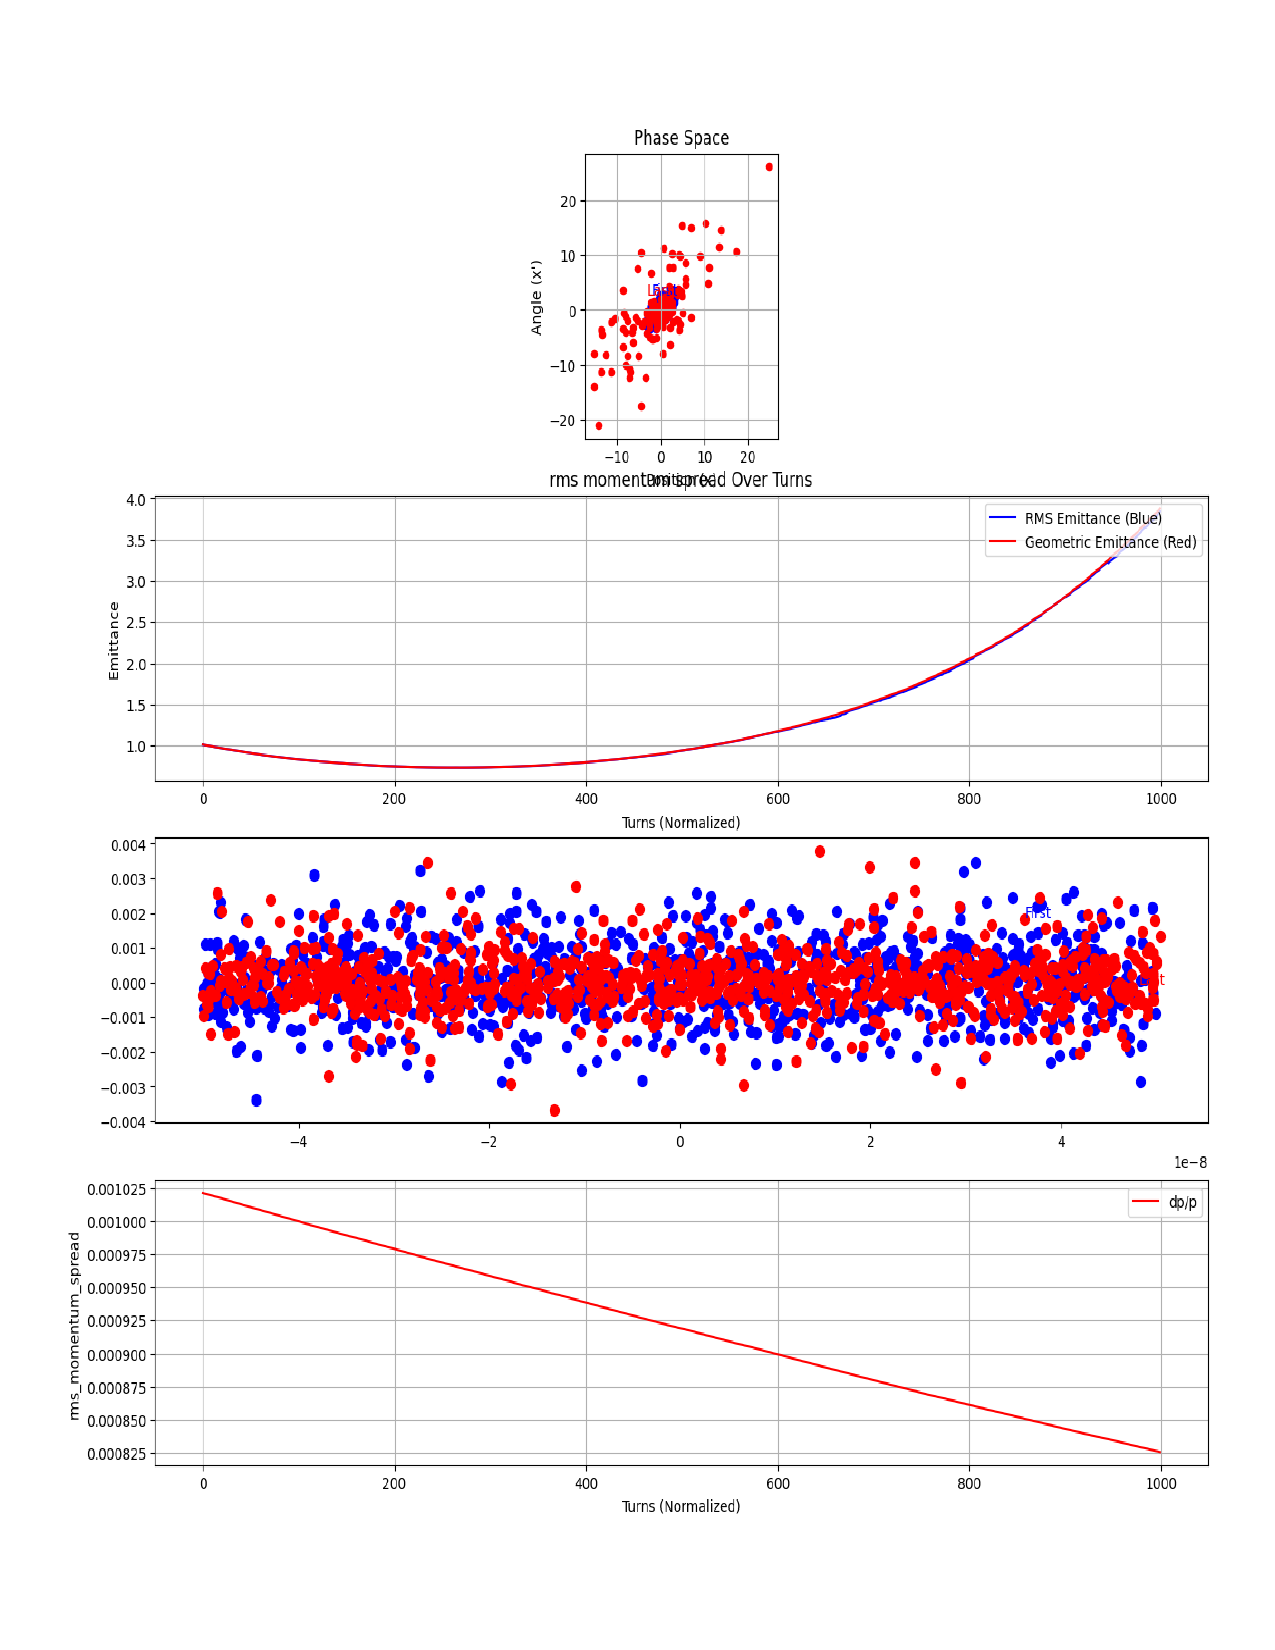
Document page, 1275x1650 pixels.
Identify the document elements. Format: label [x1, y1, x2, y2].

picture [59, 118, 1216, 1526]
